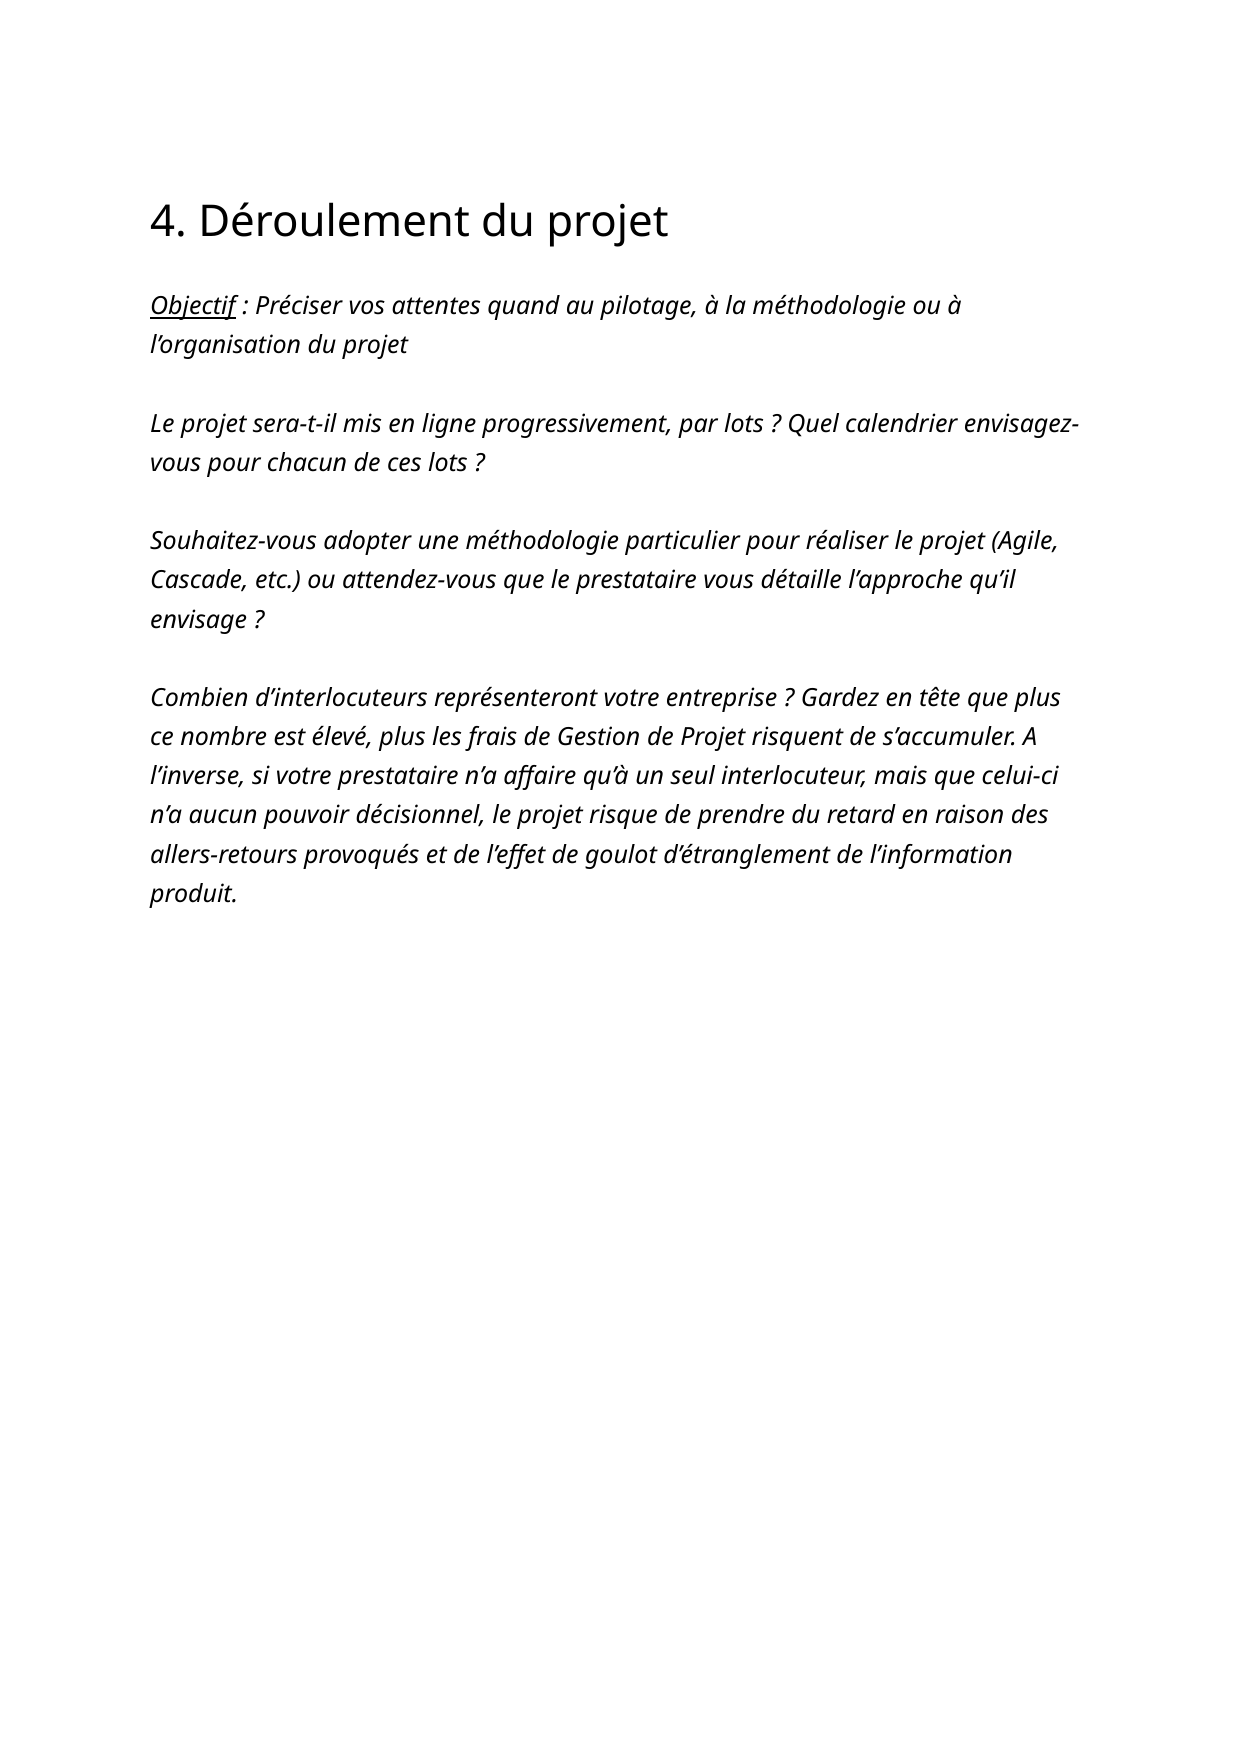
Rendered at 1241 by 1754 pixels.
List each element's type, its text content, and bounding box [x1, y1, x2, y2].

text Combien d’interlocuteurs représenteront votre entreprise ? Gardez en tête que plus ce nombre est élevé, plus les frais de Gestion de Projet risquent de s’accumuler. A l’inverse, si votre prestataire n’a affaire qu’à un seul interlocuteur, mais que celui-ci n’a aucun pouvoir décisionnel, le projet risque de prendre du retard en raison des allers-retours provoqués et de l’effet de goulot d’étranglement de l’information produit. [150, 679, 1090, 909]
text Objectif : Préciser vos attentes quand au pilotage, à la méthodologie ou à l’organisation du projet [150, 288, 1090, 361]
text Le projet sera-t-il mis en ligne progressivement, par lots ? Quel calendrier envisagez-vous pour chacun de ces lots ? [150, 405, 1090, 479]
text Souhaitez-vous adopter une méthodologie particulier pour réaliser le projet (Agile, Cascade, etc.) ou attendez-vous que le prestataire vous détaille l’approche qu’il envisage ? [150, 523, 1090, 635]
subtitle 4. Déroulement du projet [150, 189, 1090, 249]
